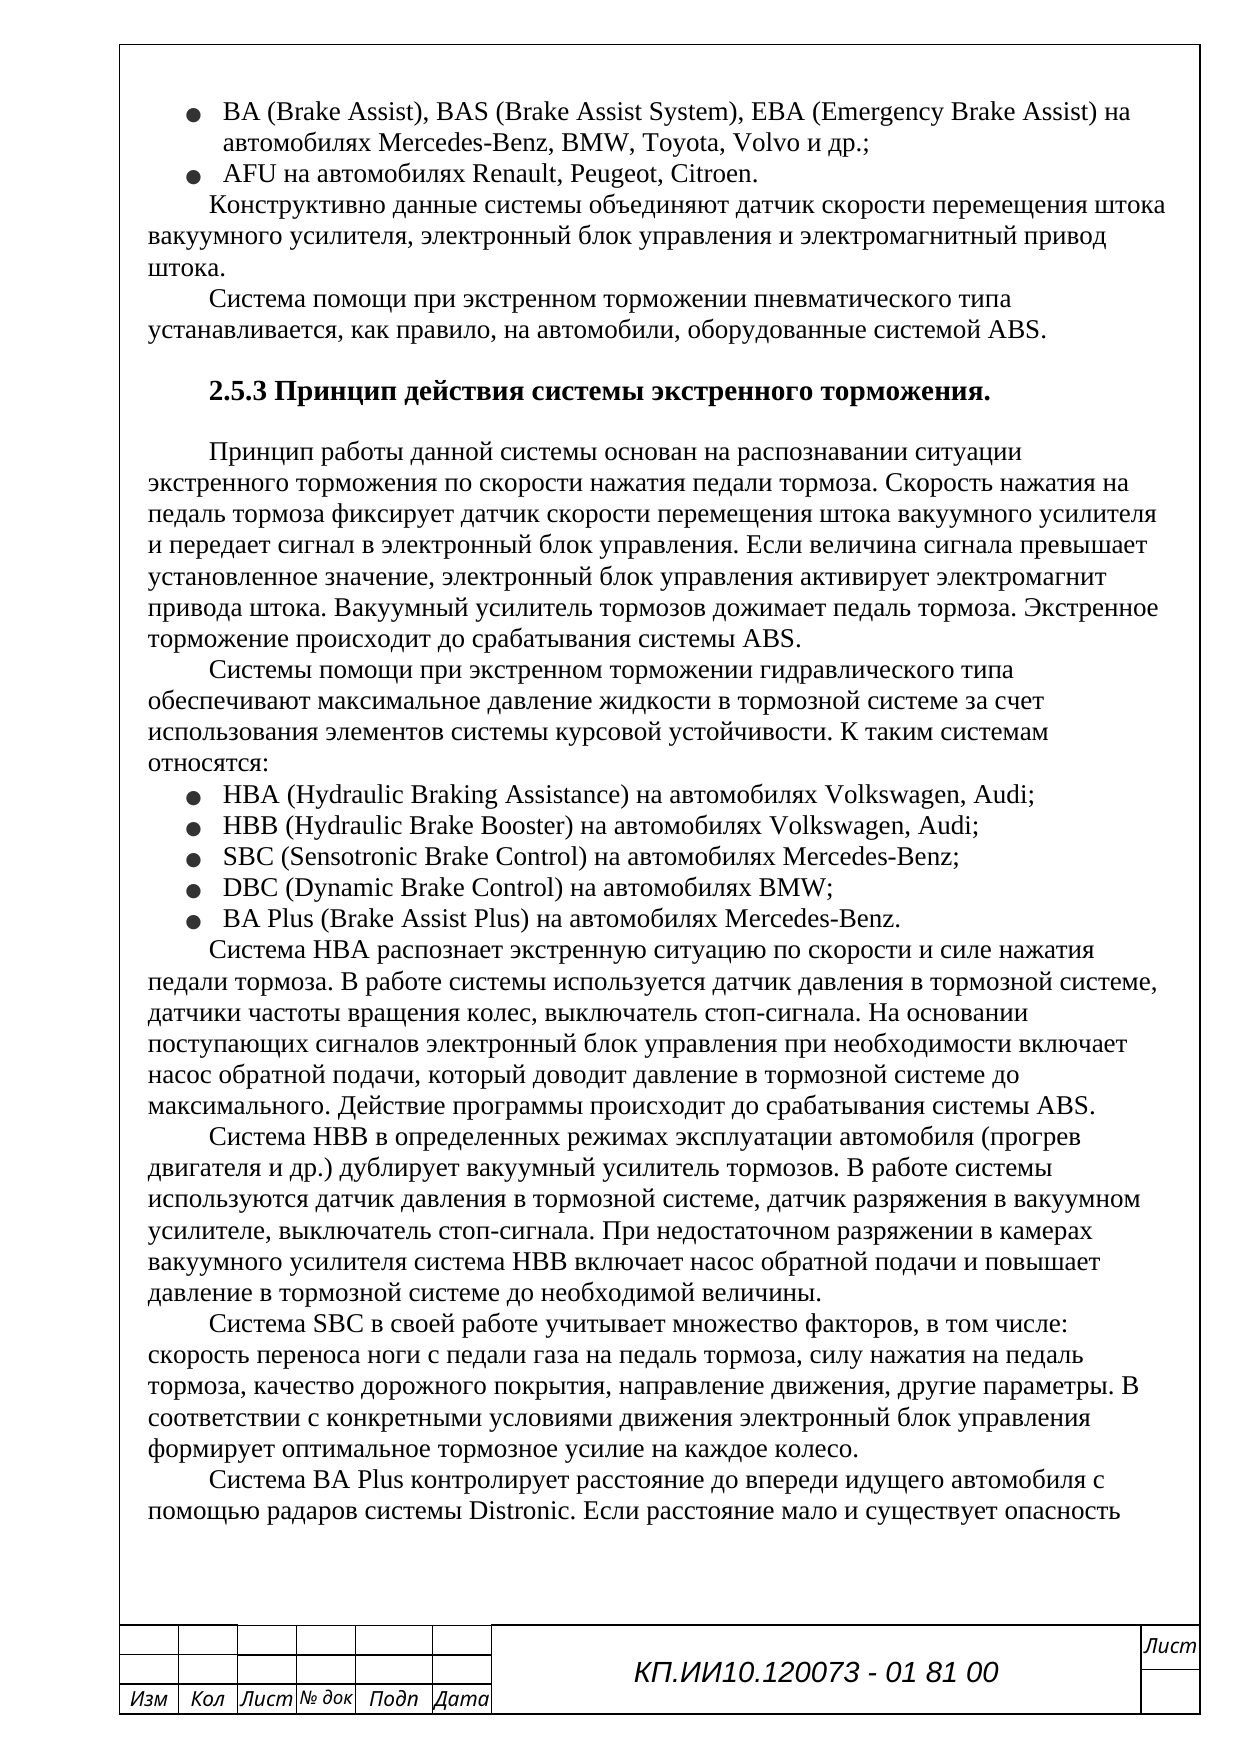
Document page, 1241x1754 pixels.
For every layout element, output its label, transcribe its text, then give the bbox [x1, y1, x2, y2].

list BA (Brake Assist), BAS (Brake Assist System), EBA (Emergency Brake Assist) на автомобилях Mercedes-Benz, BMW, Toyota, Volvo и др.; [185, 95, 1169, 157]
text 2.5.3 Принцип действия системы экстренного торможения. [148, 373, 1169, 406]
text Система помощи при экстренном торможении пневматического типа устанавливается, как правило, на автомобили, оборудованные системой ABS. [148, 282, 1169, 344]
text Cистема BA Plus контролирует расстояние до впереди идущего автомобиля с помощью радаров системы Distronic. Если расстояние мало и существует опасность [148, 1463, 1169, 1525]
list BA Plus (Brake Assist Plus) на автомобилях Mercedes-Benz. [185, 902, 1169, 933]
text Принцип работы данной системы основан на распознавании ситуации экстренного торможения по скорости нажатия педали тормоза. Скорость нажатия на педаль тормоза фиксирует датчик скорости перемещения штока вакуумного усилителя и передает сигнал в электронный блок управления. Если величина сигнала превышает установленное значение, электронный блок управления активирует электромагнит привода штока. Вакуумный усилитель тормозов дожимает педаль тормоза. Экстренное торможение происходит до срабатывания системы ABS. [148, 435, 1169, 653]
text Конструктивно данные системы объединяют датчик скорости перемещения штока вакуумного усилителя, электронный блок управления и электромагнитный привод штока. [148, 188, 1169, 282]
list HBB (Hydraulic Brake Booster) на автомобилях Volkswagen, Audi; [185, 809, 1169, 840]
text Система HBB в определенных режимах эксплуатации автомобиля (прогрев двигателя и др.) дублирует вакуумный усилитель тормозов. В работе системы используются датчик давления в тормозной системе, датчик разряжения в вакуумном усилителе, выключатель стоп-сигнала. При недостаточном разряжении в камерах вакуумного усилителя система HBB включает насос обратной подачи и повышает давление в тормозной системе до необходимой величины. [148, 1120, 1169, 1307]
text Система SBC в своей работе учитывает множество факторов, в том числе: скорость переноса ноги с педали газа на педаль тормоза, силу нажатия на педаль тормоза, качество дорожного покрытия, направление движения, другие параметры. В соответствии с конкретными условиями движения электронный блок управления формирует оптимальное тормозное усилие на каждое колесо. [148, 1307, 1169, 1463]
list HBA (Hydraulic Braking Assistance) на автомобилях Volkswagen, Audi; [185, 778, 1169, 809]
list DBC (Dynamic Brake Control) на автомобилях BMW; [185, 871, 1169, 902]
list AFU на автомобилях Renault, Peugeot, Citroen. [185, 157, 1169, 188]
text Система HBA распознает экстренную ситуацию по скорости и силе нажатия педали тормоза. В работе системы используется датчик давления в тормозной системе, датчики частоты вращения колес, выключатель стоп-сигнала. На основании поступающих сигналов электронный блок управления при необходимости включает насос обратной подачи, который доводит давление в тормозной системе до максимального. Действие программы происходит до срабатывания системы ABS. [148, 933, 1169, 1120]
list SBC (Sensotronic Brake Control) на автомобилях Mercedes-Benz; [185, 840, 1169, 871]
text Системы помощи при экстренном торможении гидравлического типа обеспечивают максимальное давление жидкости в тормозной системе за счет использования элементов системы курсовой устойчивости. К таким системам относятся: [148, 653, 1169, 778]
